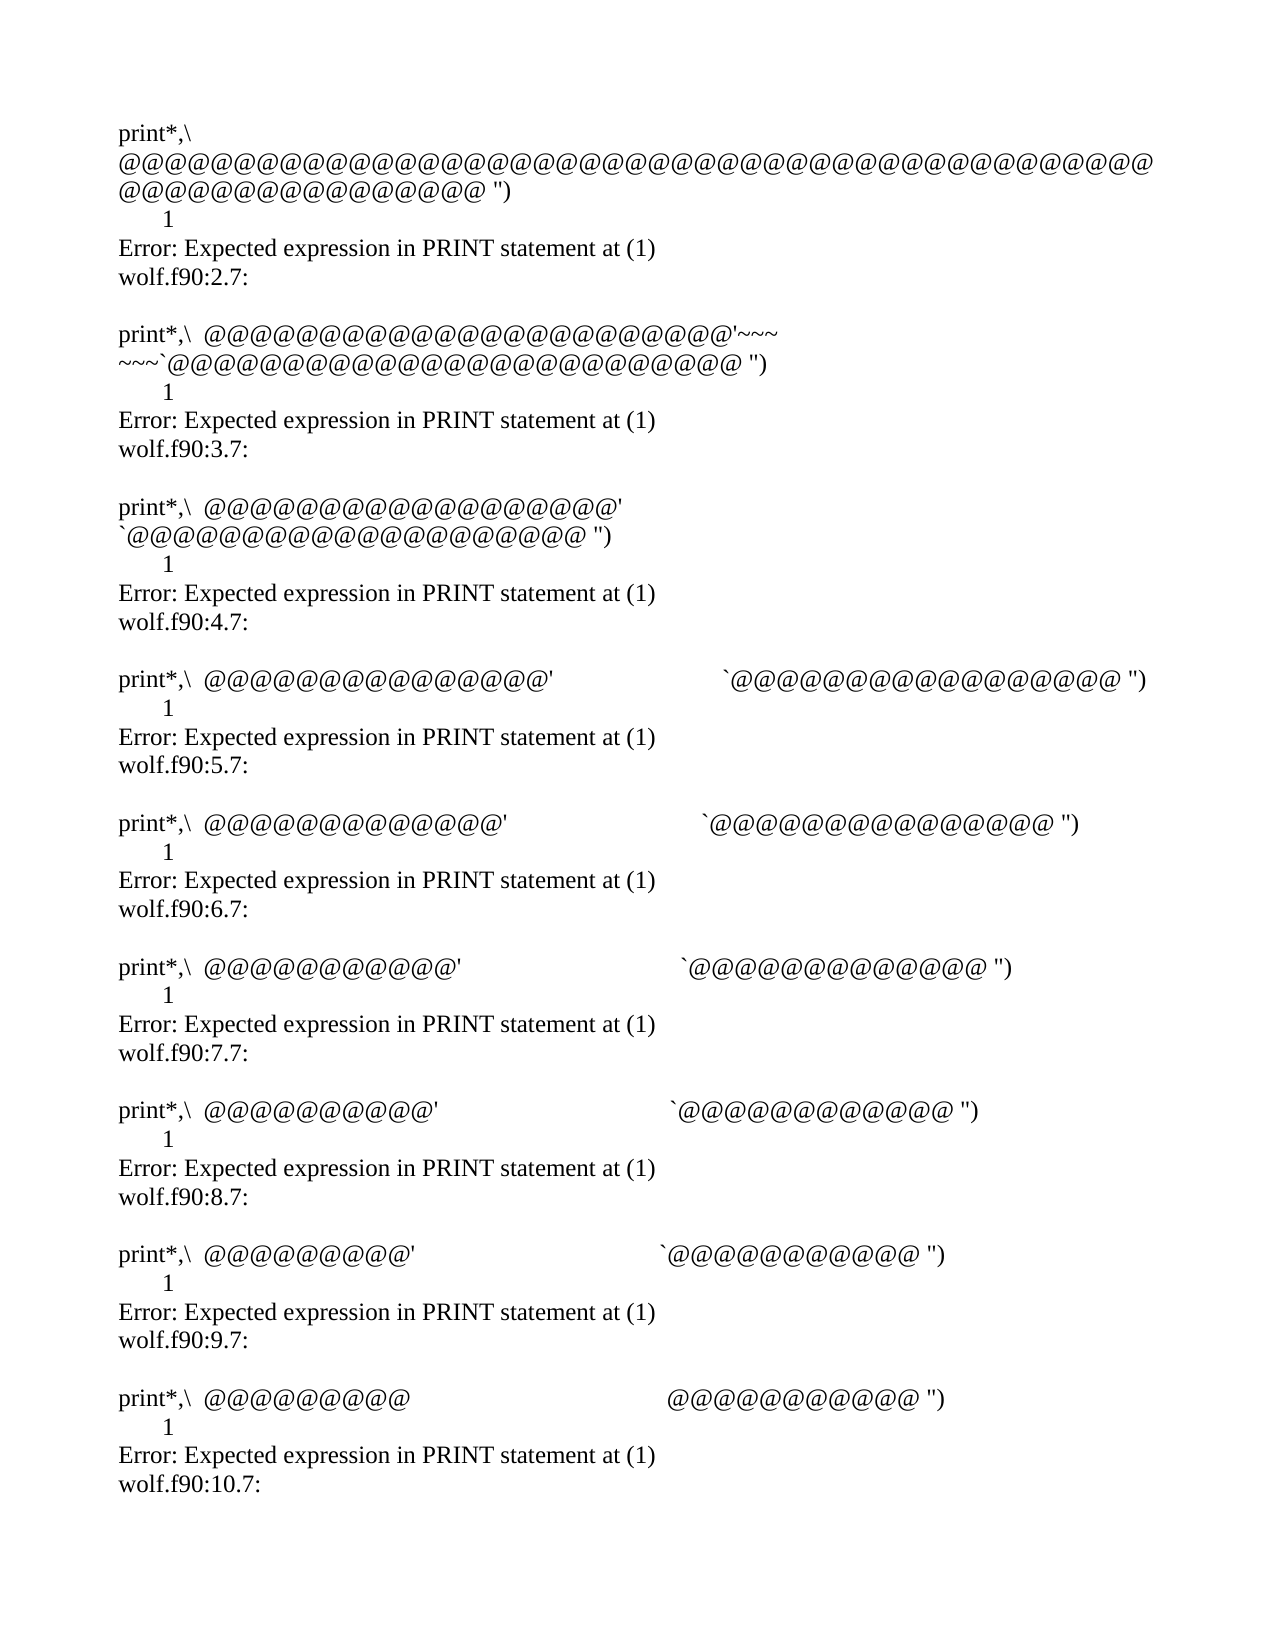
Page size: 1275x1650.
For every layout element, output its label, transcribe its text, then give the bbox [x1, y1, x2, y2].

text 1 [118, 204, 1157, 233]
text wolf.f90:4.7: [118, 607, 1157, 636]
text 1 [118, 693, 1157, 722]
text print*,\ @@@@@@@@@@@@@@@@@@@@@@@'~~~ ~~~`@@@@@@@@@@@@@@@@@@@@@@@@@ ") [118, 319, 1157, 377]
text Error: Expected expression in PRINT statement at (1) [118, 406, 1157, 434]
text Error: Expected expression in PRINT statement at (1) [118, 578, 1157, 607]
text 1 [118, 837, 1157, 866]
text Error: Expected expression in PRINT statement at (1) [118, 722, 1157, 751]
text Error: Expected expression in PRINT statement at (1) [118, 233, 1157, 262]
text Error: Expected expression in PRINT statement at (1) [118, 1009, 1157, 1038]
text 1 [118, 549, 1157, 578]
text wolf.f90:5.7: [118, 751, 1157, 779]
text wolf.f90:8.7: [118, 1182, 1157, 1211]
text wolf.f90:10.7: [118, 1469, 1157, 1498]
text 1 [118, 377, 1157, 406]
text wolf.f90:3.7: [118, 434, 1157, 463]
text print*,\ @@@@@@@@@' `@@@@@@@@@@@ ") [118, 1239, 1157, 1268]
text print*,\ @@@@@@@@@@@@@' `@@@@@@@@@@@@@@@ ") [118, 808, 1157, 837]
text print*,\ @@@@@@@@@@@@@@@' `@@@@@@@@@@@@@@@@@ ") [118, 664, 1157, 693]
text wolf.f90:2.7: [118, 262, 1157, 291]
text wolf.f90:6.7: [118, 894, 1157, 923]
text print*,\ @@@@@@@@@@' `@@@@@@@@@@@@ ") [118, 1096, 1157, 1124]
text print*,\ @@@@@@@@@@@' `@@@@@@@@@@@@@ ") [118, 952, 1157, 981]
text print*,\ @@@@@@@@@ @@@@@@@@@@@ ") [118, 1383, 1157, 1412]
text print*,\ @@@@@@@@@@@@@@@@@@' `@@@@@@@@@@@@@@@@@@@@ ") [118, 492, 1157, 549]
text print*,\ @@@@@@@@@@@@@@@@@@@@@@@@@@@@@@@@@@@@@@@@@@@@@@@@@@@@@@@@@@@@@ ") [118, 118, 1157, 204]
text Error: Expected expression in PRINT statement at (1) [118, 1297, 1157, 1326]
text Error: Expected expression in PRINT statement at (1) [118, 1153, 1157, 1182]
text wolf.f90:7.7: [118, 1038, 1157, 1067]
text 1 [118, 981, 1157, 1009]
text 1 [118, 1124, 1157, 1153]
text 1 [118, 1268, 1157, 1297]
text Error: Expected expression in PRINT statement at (1) [118, 1441, 1157, 1469]
text wolf.f90:9.7: [118, 1326, 1157, 1354]
text 1 [118, 1412, 1157, 1441]
text Error: Expected expression in PRINT statement at (1) [118, 866, 1157, 894]
